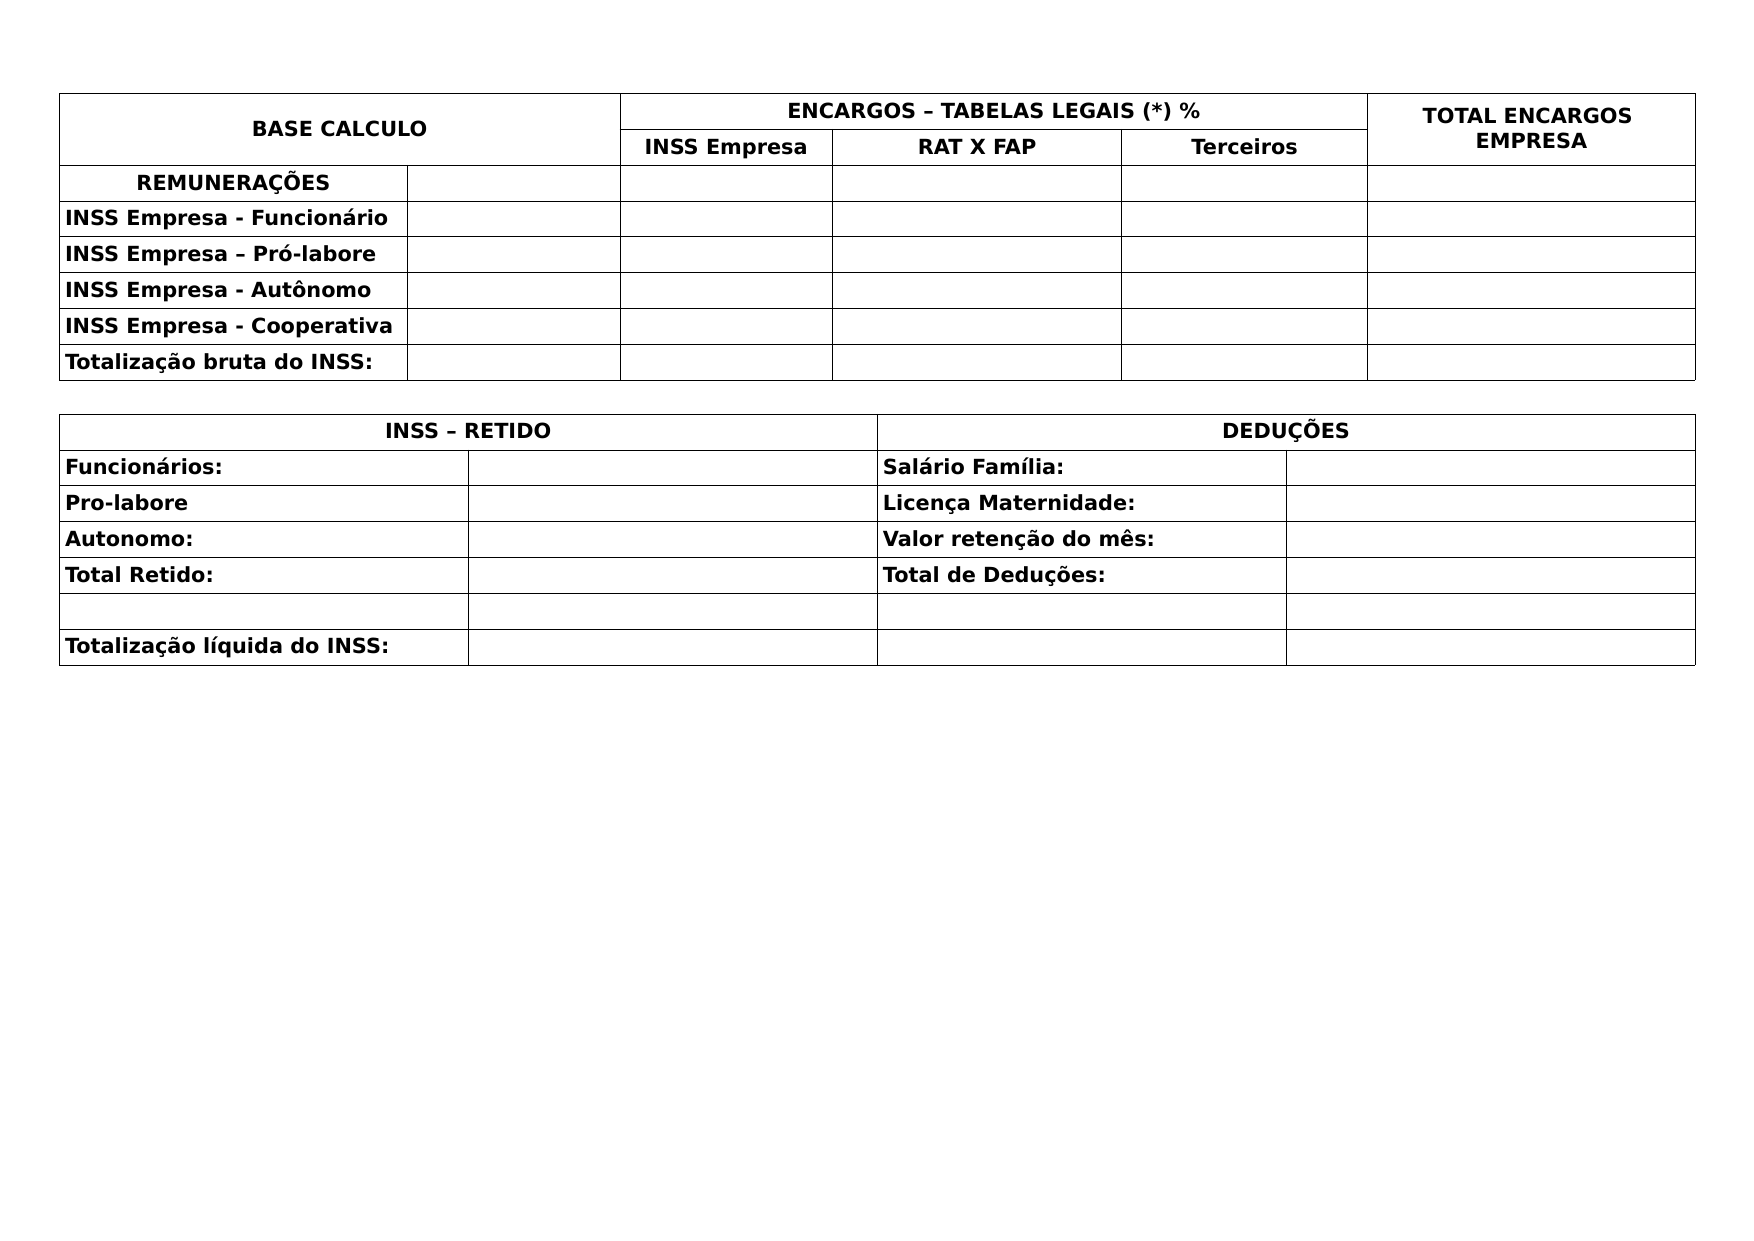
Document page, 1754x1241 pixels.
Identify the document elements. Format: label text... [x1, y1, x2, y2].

table_header BASE CALCULO [60, 94, 620, 165]
table_cell [621, 166, 832, 201]
table_cell [469, 558, 877, 593]
table_cell INSS Empresa [621, 130, 832, 165]
table_cell [1368, 273, 1695, 308]
table_header TOTAL ENCARGOS EMPRESA [1368, 94, 1695, 165]
table_cell [1368, 166, 1695, 201]
table_header INSS – RETIDO [60, 415, 877, 449]
table_cell [469, 630, 877, 664]
table_cell [1368, 202, 1695, 236]
table_cell Totalização bruta do INSS: [60, 345, 407, 380]
table_cell [833, 345, 1121, 380]
table_cell [1122, 345, 1367, 380]
table_cell [408, 166, 620, 201]
table_cell [833, 237, 1121, 272]
table_cell [621, 237, 832, 272]
table_cell [833, 309, 1121, 344]
table_cell [1287, 486, 1695, 521]
table_cell [621, 202, 832, 236]
table_cell [1287, 522, 1695, 557]
table_cell [833, 202, 1121, 236]
table_header DEDUÇÕES [878, 415, 1695, 449]
table_cell [1122, 273, 1367, 308]
table_cell [1287, 594, 1695, 629]
table_cell [1122, 309, 1367, 344]
table_cell [1368, 309, 1695, 344]
table_cell [621, 345, 832, 380]
table_cell Autonomo: [60, 522, 468, 557]
table_cell [1368, 237, 1695, 272]
table_cell Valor retenção do mês: [878, 522, 1286, 557]
table_cell INSS Empresa - Autônomo [60, 273, 407, 308]
table_cell [621, 273, 832, 308]
table_cell Total de Deduções: [878, 558, 1286, 593]
table_cell INSS Empresa - Funcionário [60, 202, 407, 236]
table_cell [1122, 202, 1367, 236]
table_cell [1122, 237, 1367, 272]
table_cell [408, 273, 620, 308]
table_cell [469, 451, 877, 485]
table_cell RAT X FAP [833, 130, 1121, 165]
table_cell [1368, 345, 1695, 380]
table_cell Salário Família: [878, 451, 1286, 485]
table_cell [408, 345, 620, 380]
table_cell [1287, 451, 1695, 485]
table_cell [408, 202, 620, 236]
table_cell [1287, 630, 1695, 664]
table_cell Total Retido: [60, 558, 468, 593]
table_header ENCARGOS – TABELAS LEGAIS (*) % [621, 94, 1367, 129]
table_cell [833, 166, 1121, 201]
table_cell [469, 486, 877, 521]
table_cell [408, 309, 620, 344]
table_cell [408, 237, 620, 272]
table_cell INSS Empresa - Cooperativa [60, 309, 407, 344]
table_cell Pro-labore [60, 486, 468, 521]
table_cell [621, 309, 832, 344]
table_cell INSS Empresa – Pró-labore [60, 237, 407, 272]
table_cell [878, 594, 1286, 629]
table_cell [1122, 166, 1367, 201]
table_cell [469, 594, 877, 629]
table_cell [878, 630, 1286, 664]
table_cell [833, 273, 1121, 308]
table_cell [469, 522, 877, 557]
table_cell REMUNERAÇÕES [60, 166, 407, 201]
table_cell [60, 594, 468, 629]
table_cell Licença Maternidade: [878, 486, 1286, 521]
table_cell Totalização líquida do INSS: [60, 630, 468, 664]
table_cell Terceiros [1122, 130, 1367, 165]
table_cell Funcionários: [60, 451, 468, 485]
table_cell [1287, 558, 1695, 593]
